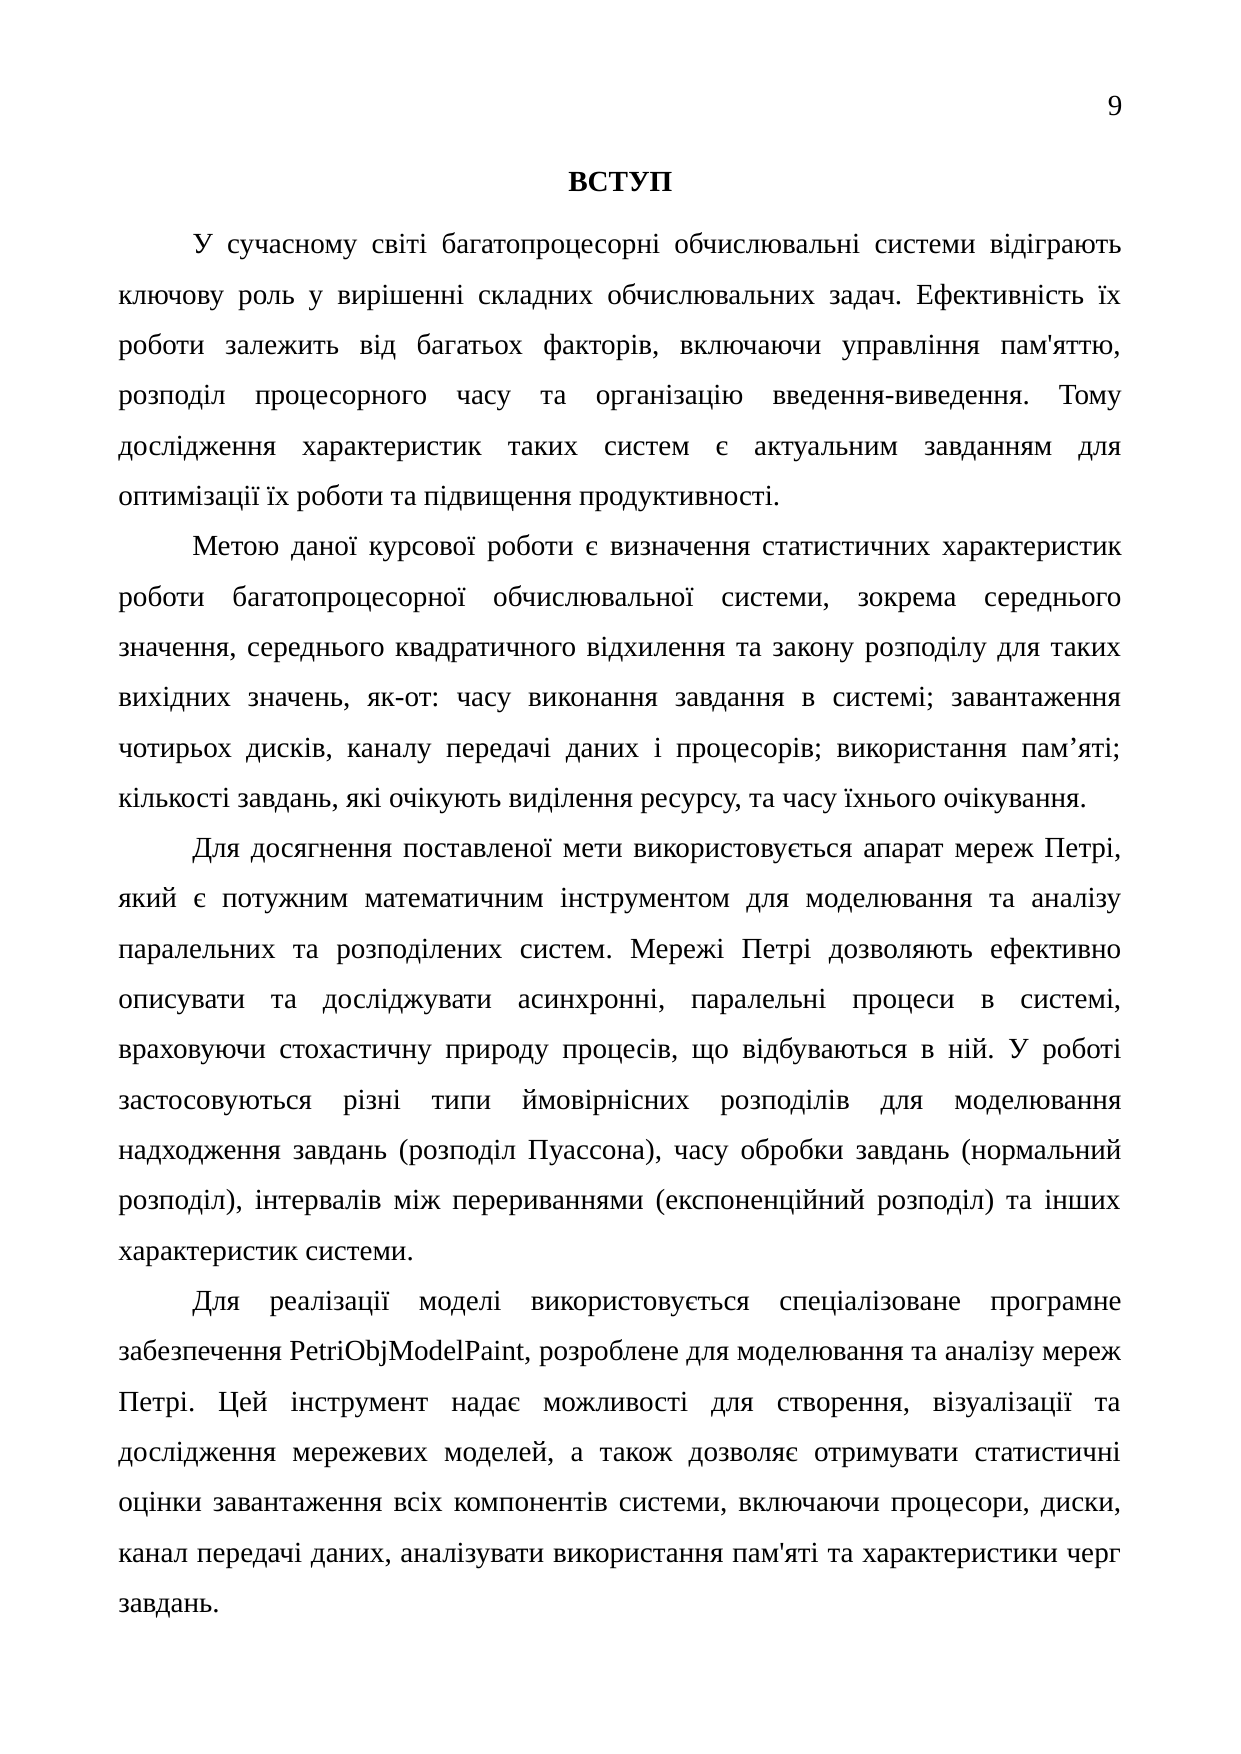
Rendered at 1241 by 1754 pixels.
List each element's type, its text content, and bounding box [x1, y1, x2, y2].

text Для реалізації моделі використовується спеціалізоване програмне забезпечення PetriObjModelPaint, розроблене для моделювання та аналізу мереж Петрі. Цей інструмент надає можливості для створення, візуалізації та дослідження мережевих моделей, а також дозволяє отримувати статистичні оцінки завантаження всіх компонентів системи, включаючи процесори, диски, канал передачі даних, аналізувати використання пам'яті та характеристики черг завдань. [118, 1283, 1122, 1618]
text Метою даної курсової роботи є визначення статистичних характеристик роботи багатопроцесорної обчислювальної системи, зокрема середнього значення, середнього квадратичного відхилення та закону розподілу для таких вихідних значень, як-от: часу виконання завдання в системі; завантаження чотирьох дисків, каналу передачі даних і процесорів; використання пам’яті; кількості завдань, які очікують виділення ресурсу, та часу їхнього очікування. [118, 528, 1122, 813]
subtitle Вступ [118, 164, 1122, 197]
text Для досягнення поставленої мети використовується апарат мереж Петрі, який є потужним математичним інструментом для моделювання та аналізу паралельних та розподілених систем. Мережі Петрі дозволяють ефективно описувати та досліджувати асинхронні, паралельні процеси в системі, враховуючи стохастичну природу процесів, що відбуваються в ній. У роботі застосовуються різні типи ймовірнісних розподілів для моделювання надходження завдань (розподіл Пуассона), часу обробки завдань (нормальний розподіл), інтервалів між перериваннями (експоненційний розподіл) та інших характеристик системи. [118, 830, 1122, 1266]
text У сучасному світі багатопроцесорні обчислювальні системи відіграють ключову роль у вирішенні складних обчислювальних задач. Ефективність їх роботи залежить від багатьох факторів, включаючи управління пам'яттю, розподіл процесорного часу та організацію введення-виведення. Тому дослідження характеристик таких систем є актуальним завданням для оптимізації їх роботи та підвищення продуктивності. [118, 227, 1122, 512]
